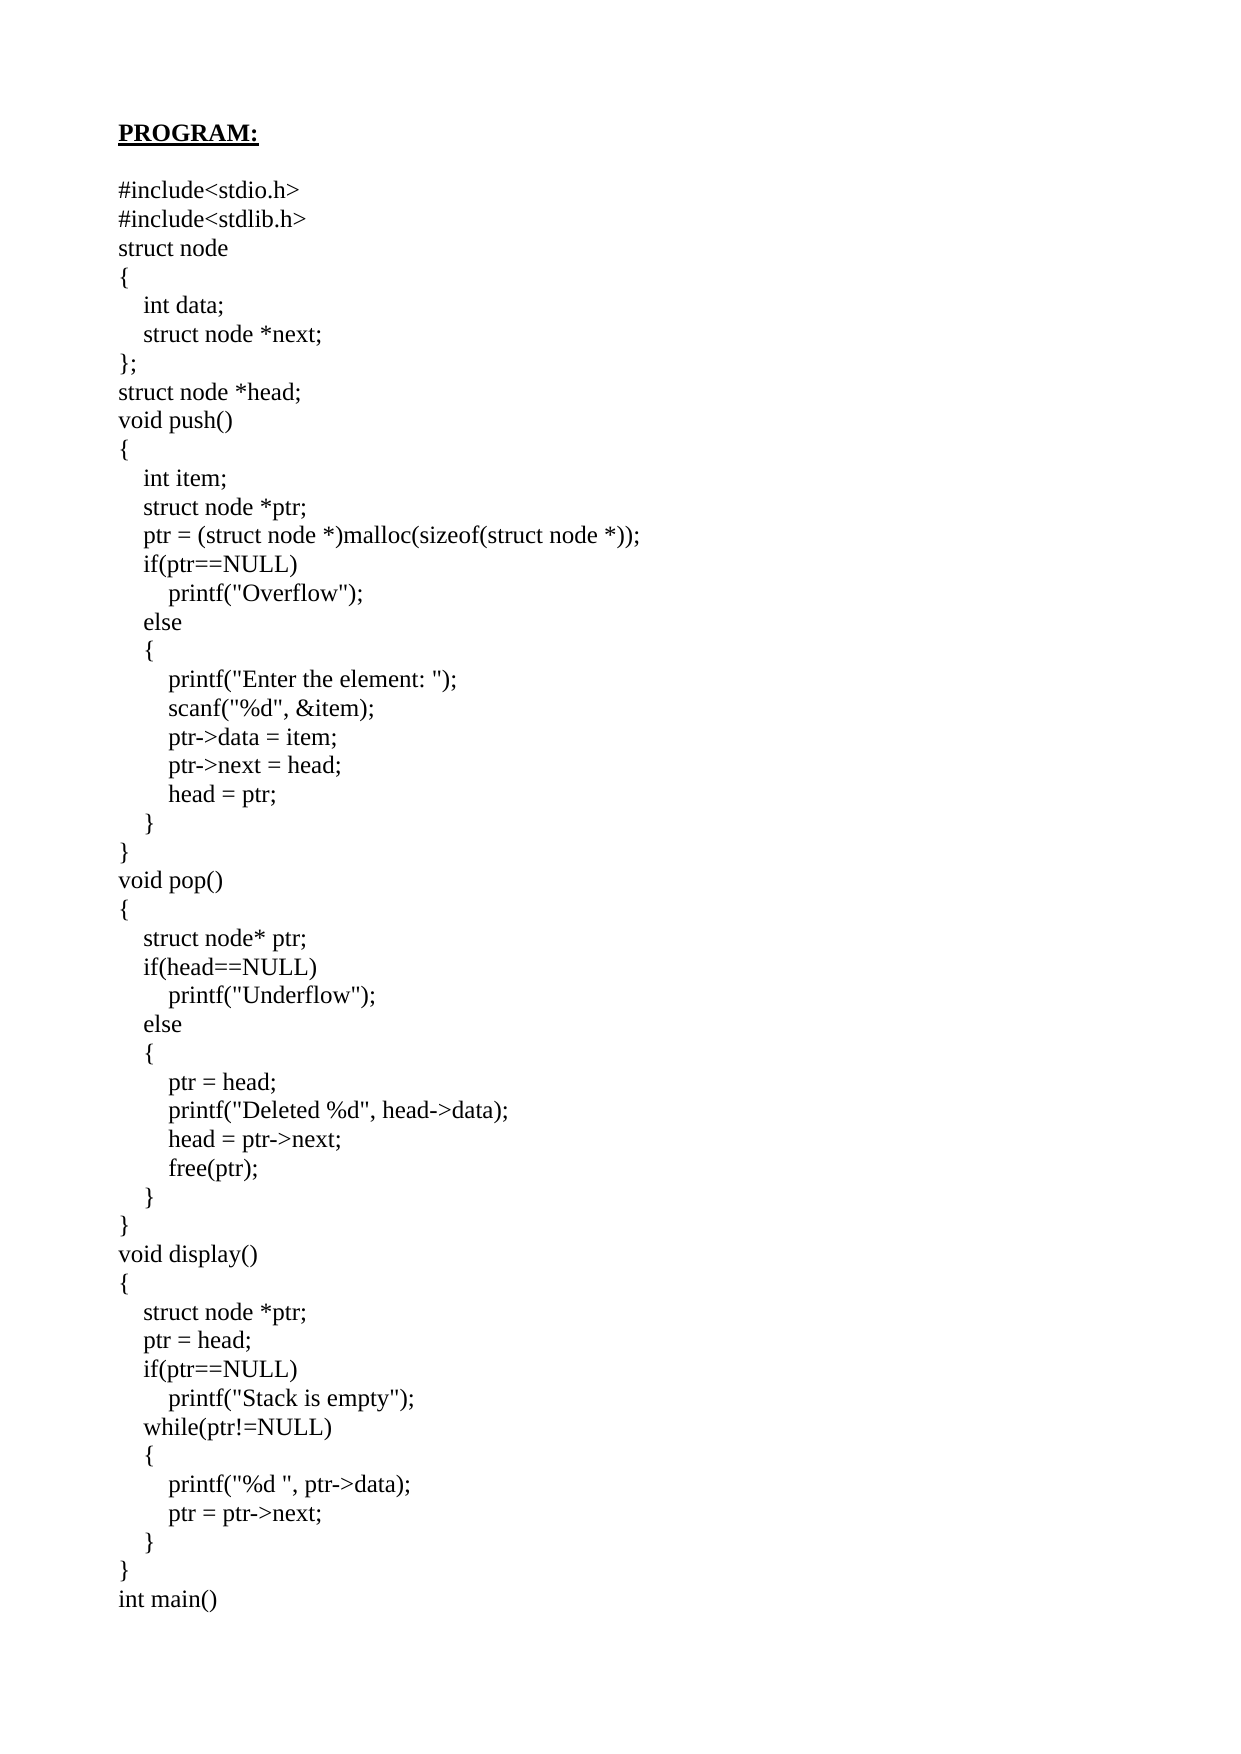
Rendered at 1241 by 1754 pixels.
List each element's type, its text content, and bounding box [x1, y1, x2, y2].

text head = ptr; [118, 779, 1122, 808]
text void pop() [118, 866, 1122, 894]
text int main() [118, 1584, 1122, 1613]
text } [118, 837, 1122, 866]
text ptr = head; [118, 1067, 1122, 1096]
text else [118, 607, 1122, 636]
text } [118, 1527, 1122, 1556]
text { [118, 894, 1122, 923]
text { [118, 262, 1122, 291]
text struct node *head; [118, 377, 1122, 406]
text printf("Deleted %d", head->data); [118, 1096, 1122, 1124]
text int data; [118, 291, 1122, 319]
text if(ptr==NULL) [118, 1354, 1122, 1383]
text printf("Underflow"); [118, 981, 1122, 1009]
text ptr = (struct node *)malloc(sizeof(struct node *)); [118, 521, 1122, 549]
text struct node *ptr; [118, 1297, 1122, 1326]
text #include<stdio.h> [118, 176, 1122, 204]
text struct node [118, 233, 1122, 262]
text printf("%d ", ptr->data); [118, 1469, 1122, 1498]
text { [118, 434, 1122, 463]
text struct node *next; [118, 319, 1122, 348]
text if(head==NULL) [118, 952, 1122, 981]
text printf("Stack is empty"); [118, 1383, 1122, 1412]
text } [118, 808, 1122, 837]
text if(ptr==NULL) [118, 549, 1122, 578]
text while(ptr!=NULL) [118, 1412, 1122, 1441]
text #include<stdlib.h> [118, 204, 1122, 233]
text free(ptr); [118, 1153, 1122, 1182]
text scanf("%d", &item); [118, 693, 1122, 722]
text } [118, 1182, 1122, 1211]
text ptr = ptr->next; [118, 1498, 1122, 1527]
text else [118, 1009, 1122, 1038]
text { [118, 636, 1122, 664]
text void push() [118, 406, 1122, 434]
text ptr = head; [118, 1326, 1122, 1354]
text { [118, 1038, 1122, 1067]
text struct node* ptr; [118, 923, 1122, 952]
text printf("Enter the element: "); [118, 664, 1122, 693]
text }; [118, 348, 1122, 377]
text { [118, 1268, 1122, 1297]
text void display() [118, 1239, 1122, 1268]
text } [118, 1211, 1122, 1239]
text { [118, 1441, 1122, 1469]
text struct node *ptr; [118, 492, 1122, 521]
text ptr->data = item; [118, 722, 1122, 751]
text printf("Overflow"); [118, 578, 1122, 607]
text ptr->next = head; [118, 751, 1122, 779]
text PROGRAM: [118, 118, 1122, 147]
text } [118, 1556, 1122, 1584]
text head = ptr->next; [118, 1124, 1122, 1153]
text int item; [118, 463, 1122, 492]
